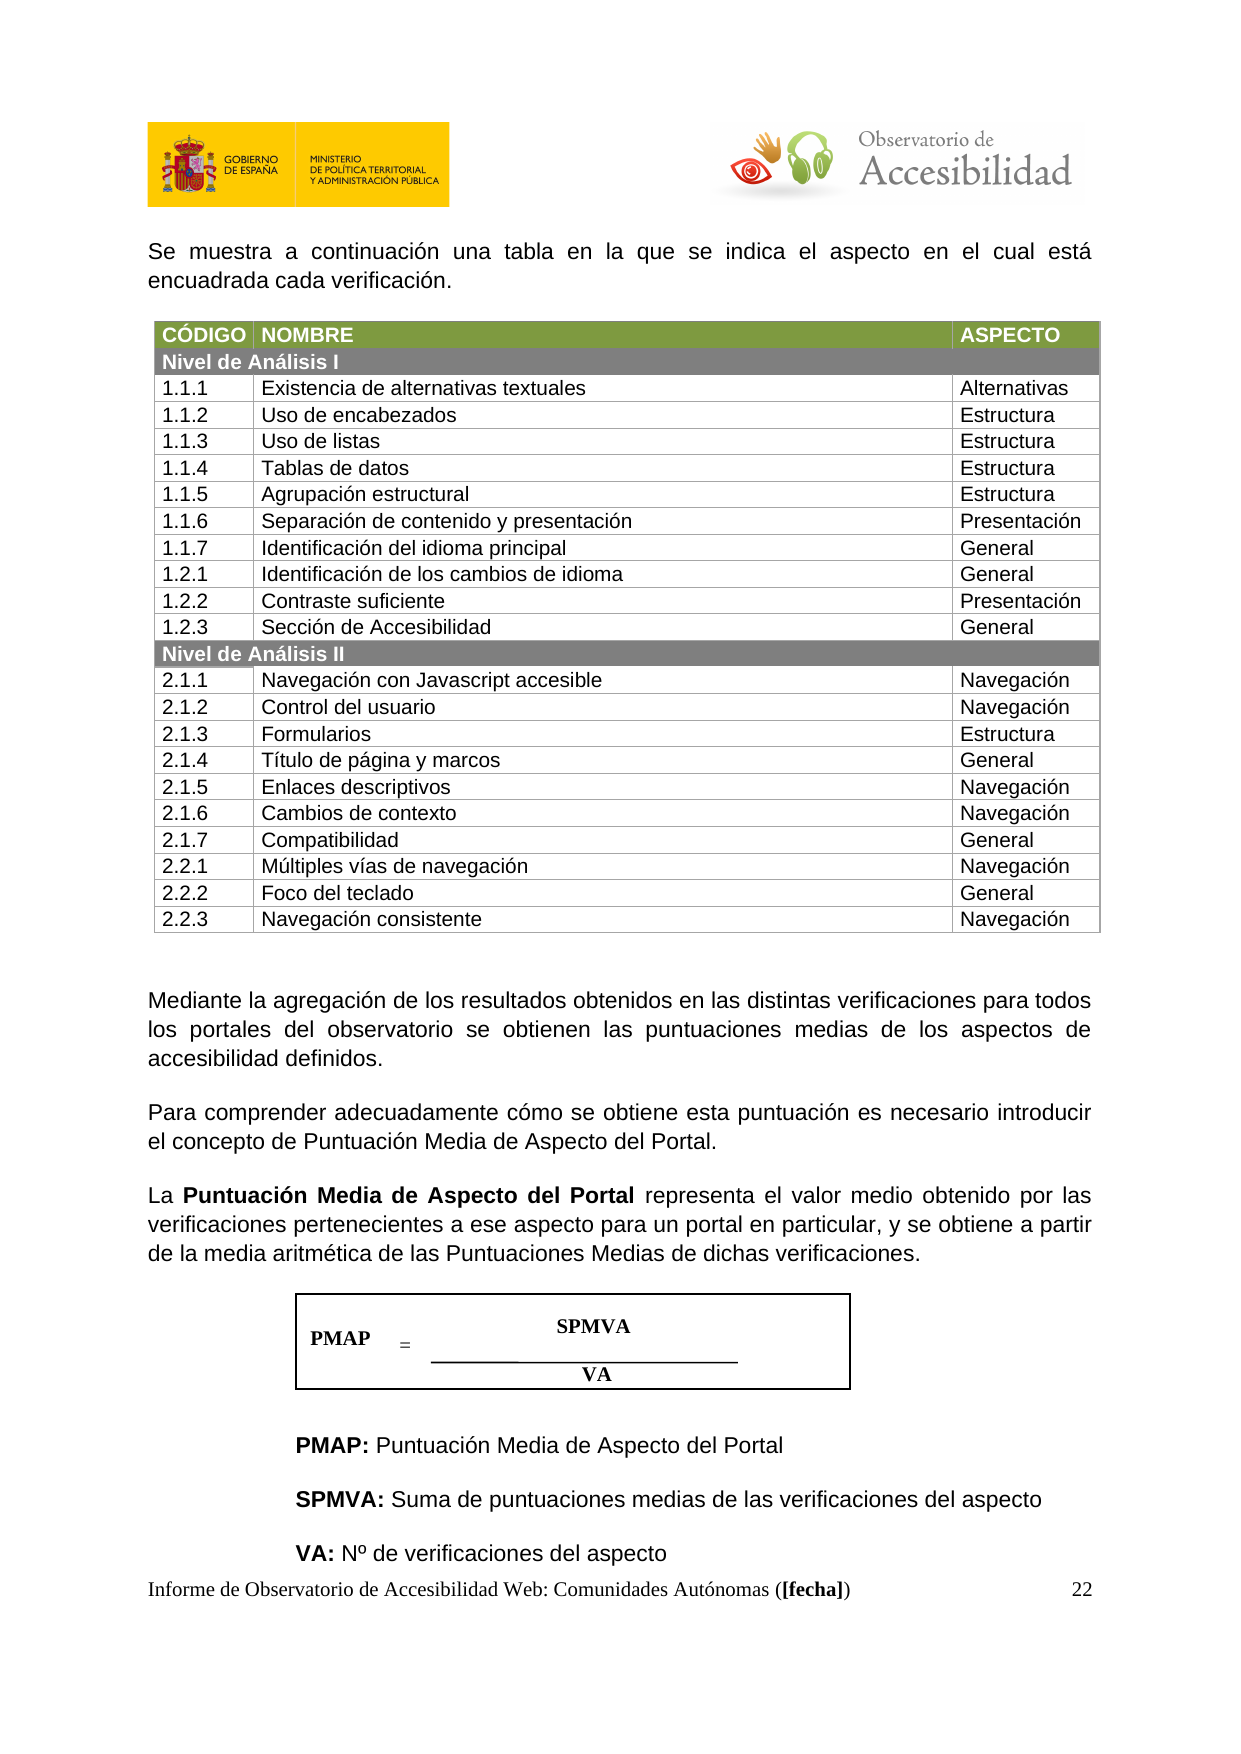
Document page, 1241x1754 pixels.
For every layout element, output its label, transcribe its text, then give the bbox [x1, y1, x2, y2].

table_cell 1.1.2 [155, 402, 253, 427]
text La Puntuación Media de Aspecto del Portal representa el valor medio obtenido por las verificaciones pertenecientes a ese aspecto para un portal en particular, y se obtiene a partir de la media aritmética de las Puntuaciones Medias de dichas verificaciones. [148, 1182, 1092, 1266]
table_cell 2.2.1 [155, 854, 253, 879]
table_cell 2.1.2 [155, 694, 253, 719]
table_cell General [953, 747, 1099, 773]
table_cell General [953, 561, 1099, 587]
table_cell Nivel de Análisis II [155, 641, 1099, 666]
table_cell Navegación [953, 907, 1099, 932]
table_cell Navegación [953, 774, 1099, 799]
table_cell Enlaces descriptivos [254, 774, 952, 799]
picture [147, 122, 450, 207]
table_cell General [953, 827, 1099, 852]
table_cell General [953, 880, 1099, 906]
table_cell Estructura [953, 482, 1099, 507]
table_cell General [953, 535, 1099, 560]
table_cell Separación de contenido y presentación [254, 508, 952, 534]
table_cell 2.1.4 [155, 747, 253, 773]
table_cell 1.1.7 [155, 535, 253, 560]
table_cell Estructura [953, 402, 1099, 427]
table_cell Navegación con Javascript accesible [254, 666, 952, 693]
table_cell Nivel de Análisis I [155, 349, 1099, 374]
table_cell Estructura [953, 721, 1099, 746]
table_cell 2.1.1 [155, 668, 253, 693]
table_cell 1.1.3 [155, 429, 253, 454]
text Mediante la agregación de los resultados obtenidos en las distintas verificaciones para todos los portales del observatorio se obtienen las puntuaciones medias de los aspectos de accesibilidad definidos. [148, 987, 1092, 1071]
table_cell Navegación [953, 666, 1099, 693]
text Se muestra a continuación una tabla en la que se indica el aspecto en el cual está encuadrada cada verificación. [148, 238, 1092, 293]
table_cell Estructura [953, 429, 1099, 454]
table_cell Alternativas [953, 375, 1099, 401]
table_cell 1.2.3 [155, 614, 253, 640]
table_cell 1.1.4 [155, 455, 253, 481]
table_cell 2.1.3 [155, 721, 253, 746]
table_cell Título de página y marcos [254, 747, 952, 773]
table_cell Navegación consistente [254, 907, 952, 932]
text Para comprender adecuadamente cómo se obtiene esta puntuación es necesario introducir el concepto de Puntuación Media de Aspecto del Portal. [148, 1099, 1092, 1154]
table_cell Identificación de los cambios de idioma [254, 561, 952, 587]
text PMAP: Puntuación Media de Aspecto del Portal [295, 1432, 1092, 1459]
picture [710, 122, 1086, 205]
table_header ASPECTO [953, 322, 1099, 348]
table_cell 1.2.1 [155, 561, 253, 587]
table_cell Uso de listas [254, 429, 952, 454]
table_cell 1.2.2 [155, 588, 253, 613]
table_cell 1.1.5 [155, 482, 253, 507]
table_cell Sección de Accesibilidad [254, 614, 952, 640]
table_cell Control del usuario [254, 694, 952, 719]
table_cell 1.1.1 [155, 375, 253, 401]
table_cell Compatibilidad [254, 827, 952, 852]
table_cell Múltiples vías de navegación [254, 854, 952, 879]
table_cell Formularios [254, 721, 952, 746]
table_header NOMBRE [254, 322, 952, 348]
table_cell 1.1.6 [155, 508, 253, 534]
text VA: Nº de verificaciones del aspecto [295, 1540, 1092, 1567]
table_cell Navegación [953, 854, 1099, 879]
table_cell Contraste suficiente [254, 588, 952, 613]
table_cell Tablas de datos [254, 455, 952, 481]
table_cell 2.1.5 [155, 774, 253, 799]
table_cell Navegación [953, 800, 1099, 826]
table_cell Agrupación estructural [254, 482, 952, 507]
table_cell Cambios de contexto [254, 800, 952, 826]
text SPMVA: Suma de puntuaciones medias de las verificaciones del aspecto [295, 1486, 1092, 1513]
table_cell 2.1.7 [155, 827, 253, 852]
table_cell Uso de encabezados [254, 402, 952, 427]
table_cell Identificación del idioma principal [254, 535, 952, 560]
table_header CÓDIGO [155, 322, 253, 348]
table_cell Estructura [953, 455, 1099, 481]
table_cell 2.1.6 [155, 800, 253, 826]
table_cell Existencia de alternativas textuales [254, 375, 952, 401]
table_cell 2.2.3 [155, 907, 253, 932]
table_cell General [953, 614, 1099, 640]
table_cell Foco del teclado [254, 880, 952, 906]
table_cell Presentación [953, 588, 1099, 613]
table_cell 2.2.2 [155, 880, 253, 906]
table_cell Navegación [953, 694, 1099, 719]
table_cell Presentación [953, 508, 1099, 534]
